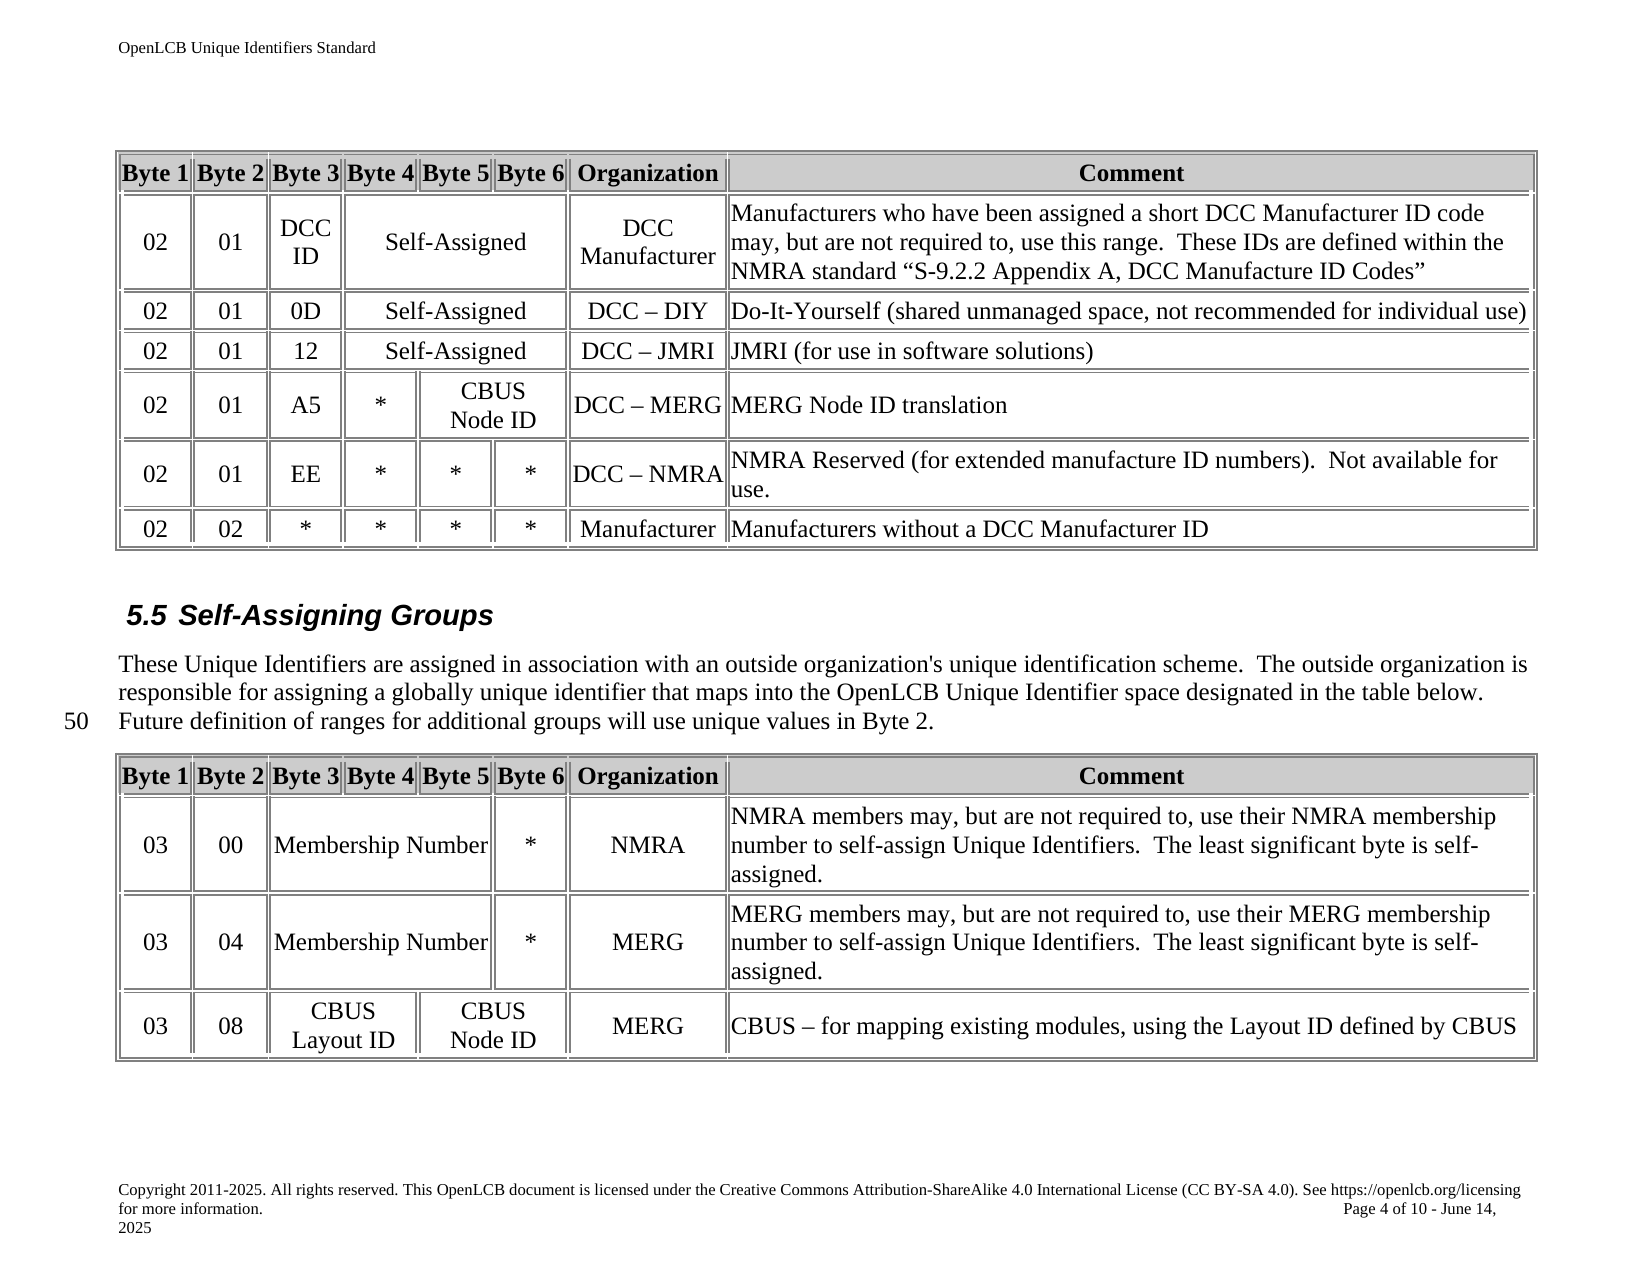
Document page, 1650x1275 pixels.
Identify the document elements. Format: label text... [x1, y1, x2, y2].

table_header Byte 2 [193, 758, 268, 793]
table_header Byte 3 [269, 152, 343, 190]
table_cell MERG Node ID translation [728, 368, 1535, 437]
table_cell 02 [118, 288, 192, 328]
table_cell * [346, 373, 415, 437]
table_cell 03 [118, 793, 192, 890]
table_cell * [346, 442, 415, 506]
table_cell DCC – JMRI [571, 333, 725, 368]
table_cell CBUS – for mapping existing modules, using the Layout ID defined by CBUS [728, 988, 1535, 1057]
table_cell 03 [118, 890, 192, 988]
table_cell DCC – DIY [571, 293, 725, 328]
table_cell 03 [118, 988, 192, 1057]
table_header Organization [568, 755, 727, 793]
table_cell DCC ID [271, 196, 340, 288]
table_cell 02 [118, 437, 192, 506]
table_cell EE [271, 442, 340, 506]
table_cell 02 [193, 511, 268, 546]
subtitle Self-Assigning Groups [118, 597, 1532, 631]
table_cell 04 [195, 896, 266, 988]
table_cell NMRA members may, but are not required to, use their NMRA membership number to self-assign Unique Identifiers. The least significant byte is self-assigned. [728, 793, 1535, 890]
table_cell Manufacturers without a DCC Manufacturer ID [728, 506, 1535, 546]
table_cell Membership Number [271, 798, 490, 890]
table_cell * [343, 506, 418, 546]
table_cell 02 [118, 190, 192, 288]
table_cell Self-Assigned [346, 196, 565, 288]
table_cell A5 [271, 373, 340, 437]
table_header Comment [728, 758, 1533, 793]
table_header Byte 1 [121, 758, 192, 793]
table_cell NMRA [571, 798, 725, 890]
table_cell 01 [195, 333, 266, 368]
table_header Byte 4 [343, 755, 418, 793]
table_cell Membership Number [271, 896, 490, 988]
table_cell * [496, 896, 565, 988]
table_cell Manufacturer [568, 506, 727, 546]
table_cell 02 [118, 506, 192, 546]
table_header Byte 5 [418, 755, 493, 793]
table_header Byte 1 [121, 155, 192, 190]
table_header Byte 3 [269, 755, 343, 793]
table_header Byte 6 [493, 755, 568, 793]
table_cell 12 [271, 333, 340, 368]
table_cell 02 [118, 328, 192, 368]
table_cell Self-Assigned [346, 333, 565, 368]
table_header Byte 6 [493, 152, 568, 190]
table_header Organization [568, 152, 727, 190]
table_header Byte 5 [418, 152, 493, 190]
table_cell * [418, 506, 493, 546]
text These Unique Identifiers are assigned in association with an outside organization's unique identification scheme. The outside organization is responsible for assigning a globally unique identifier that maps into the OpenLCB Unique Identifier space designated in the table below. Future definition of ranges for additional groups will use unique values in Byte 2. [118, 649, 1532, 735]
table_cell * [496, 798, 565, 890]
table_cell 08 [193, 993, 268, 1057]
table_cell CBUS Layout ID [269, 990, 418, 1057]
table_cell 01 [195, 442, 266, 506]
table_cell 01 [195, 293, 266, 328]
table_cell * [421, 442, 490, 506]
table_cell MERG [571, 896, 725, 988]
table_header Comment [728, 155, 1533, 190]
table_cell CBUS Node ID [418, 988, 568, 1057]
table_cell CBUS Node ID [421, 373, 565, 437]
table_cell MERG members may, but are not required to, use their MERG membership number to self-assign Unique Identifiers. The least significant byte is self-assigned. [728, 890, 1535, 988]
table_cell 02 [118, 368, 192, 437]
table_cell Manufacturers who have been assigned a short DCC Manufacturer ID code may, but are not required to, use this range. These IDs are defined within the NMRA standard “S-9.2.2 Appendix A, DCC Manufacture ID Codes” [728, 190, 1535, 288]
table_cell * [269, 506, 343, 546]
table_cell MERG [568, 988, 727, 1057]
table_cell * [496, 442, 565, 506]
table_cell JMRI (for use in software solutions) [728, 328, 1535, 368]
table_cell 0D [271, 293, 340, 328]
table_cell 01 [195, 196, 266, 288]
table_cell DCC – NMRA [571, 442, 725, 506]
table_cell 00 [195, 798, 266, 890]
table_cell * [493, 506, 568, 546]
table_header Byte 2 [193, 155, 268, 190]
table_header Byte 4 [343, 152, 418, 190]
table_cell Do-It-Yourself (shared unmanaged space, not recommended for individual use) [728, 288, 1535, 328]
table_cell 01 [195, 373, 266, 437]
table_cell Self-Assigned [346, 293, 565, 328]
table_cell DCC – MERG [571, 373, 725, 437]
table_cell NMRA Reserved (for extended manufacture ID numbers). Not available for use. [728, 437, 1535, 506]
table_cell DCC Manufacturer [571, 196, 725, 288]
